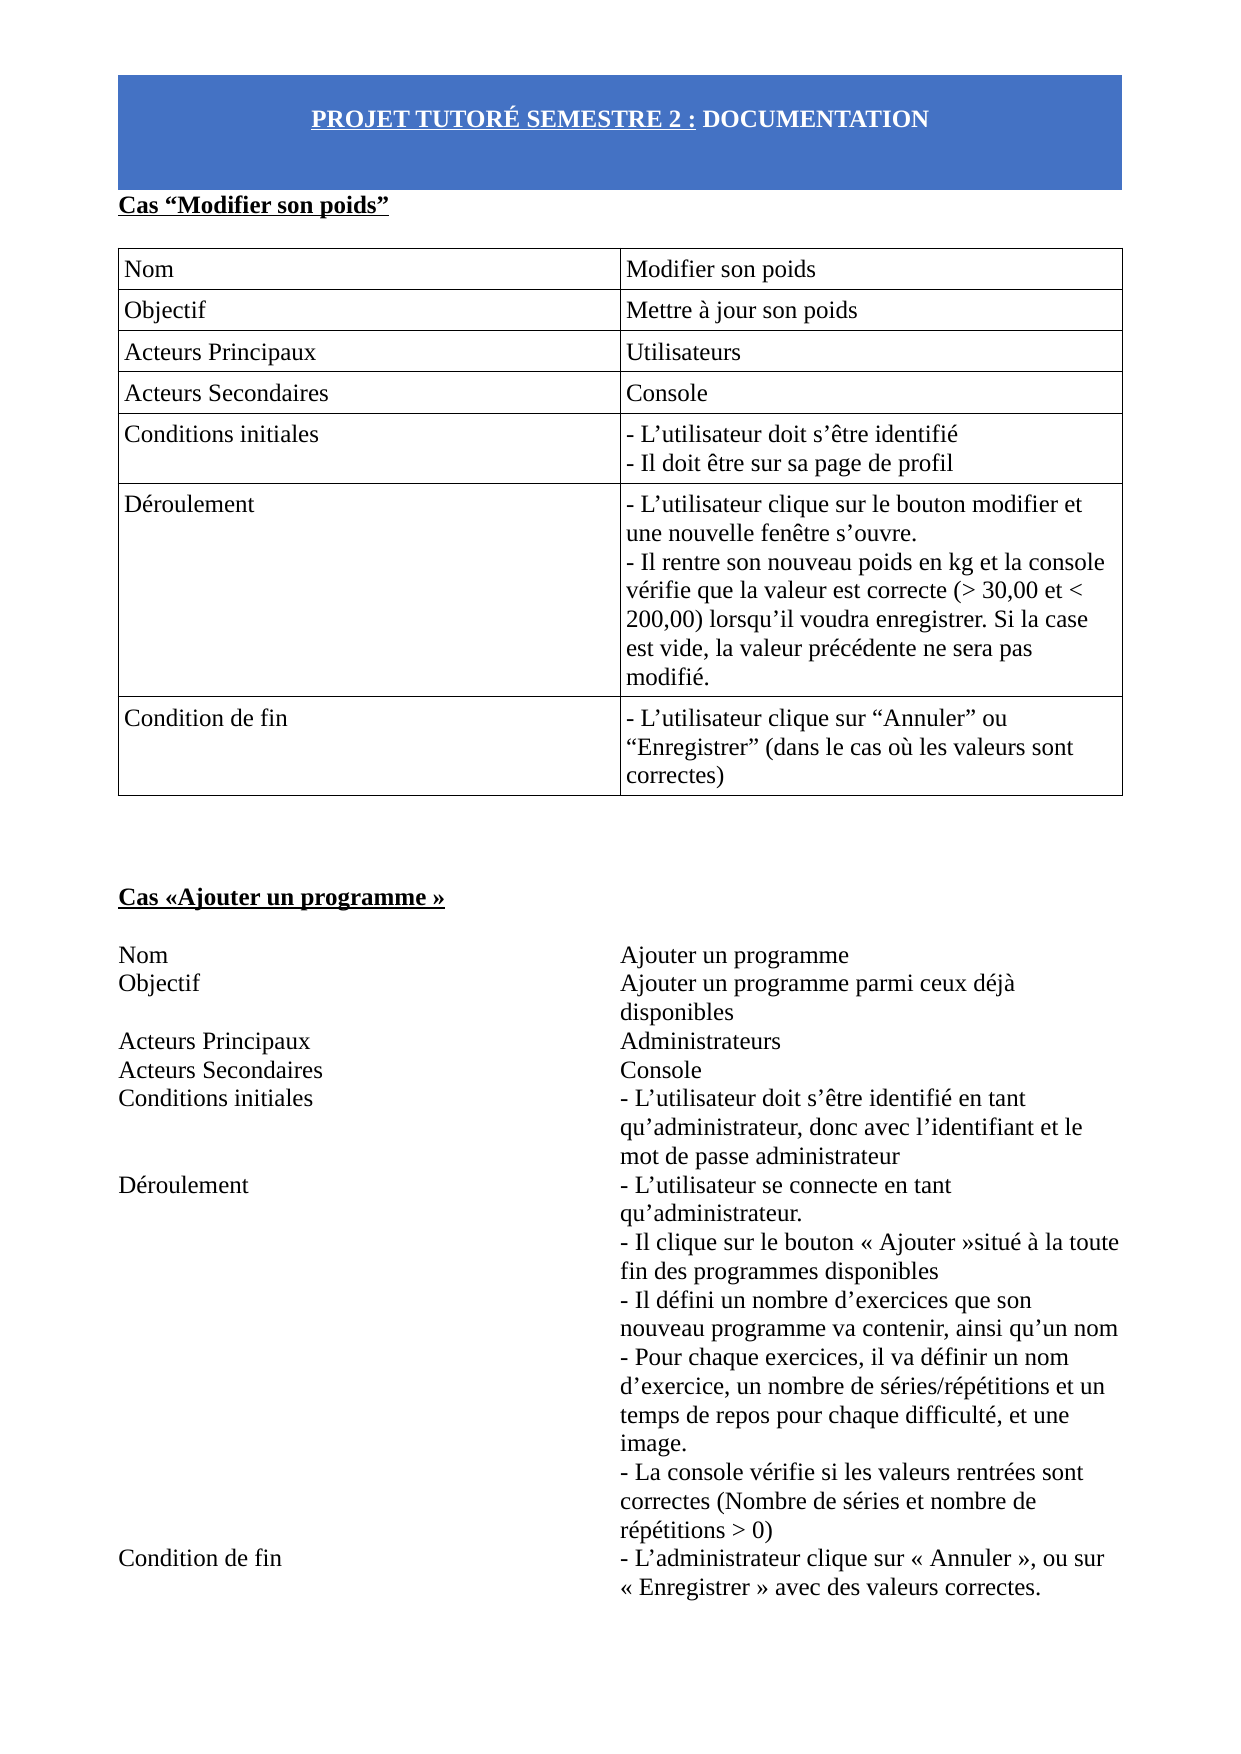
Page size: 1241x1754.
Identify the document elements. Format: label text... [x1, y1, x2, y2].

table_cell Acteurs Principaux [118, 1026, 620, 1055]
text Cas “Modifier son poids” [118, 190, 1122, 219]
table_header Ajouter un programme [620, 940, 1122, 968]
table_cell Objectif [118, 969, 620, 1026]
table_cell - L’administrateur clique sur « Annuler », ou sur « Enregistrer » avec des valeurs correctes. [620, 1544, 1122, 1601]
table_header Modifier son poids [621, 249, 1122, 289]
table_cell Déroulement [119, 484, 620, 696]
table_header Nom [118, 940, 620, 968]
table_cell Utilisateurs [621, 331, 1122, 371]
table_cell - L’utilisateur clique sur “Annuler” ou “Enregistrer” (dans le cas où les valeurs sont correctes) [621, 697, 1122, 795]
table_cell Condition de fin [118, 1544, 620, 1601]
table_cell - L’utilisateur doit s’être identifié en tant qu’administrateur, donc avec l’identifiant et le mot de passe administrateur [620, 1084, 1122, 1170]
table_cell Console [621, 372, 1122, 412]
table_cell Ajouter un programme parmi ceux déjà disponibles [620, 969, 1122, 1026]
table_cell Acteurs Secondaires [118, 1055, 620, 1083]
table_cell Conditions initiales [118, 1084, 620, 1170]
table_cell Objectif [119, 290, 620, 330]
table_cell Déroulement [118, 1170, 620, 1543]
table_cell - L’utilisateur se connecte en tant qu’administrateur. - Il clique sur le bouton « Ajouter »situé à la toute fin des programmes disponibles - Il défini un nombre d’exercices que son nouveau programme va contenir, ainsi qu’un nom - Pour chaque exercices, il va définir un nom d’exercice, un nombre de séries/répétitions et un temps de repos pour chaque difficulté, et une image. - La console vérifie si les valeurs rentrées sont correctes (Nombre de séries et nombre de répétitions > 0) [620, 1170, 1122, 1543]
table_cell Mettre à jour son poids [621, 290, 1122, 330]
table_cell Condition de fin [119, 697, 620, 795]
table_cell Console [620, 1055, 1122, 1083]
text Cas «Ajouter un programme » [118, 882, 1122, 911]
table_header Nom [119, 249, 620, 289]
table_cell Acteurs Secondaires [119, 372, 620, 412]
table_cell Acteurs Principaux [119, 331, 620, 371]
table_cell Conditions initiales [119, 414, 620, 482]
table_cell Administrateurs [620, 1026, 1122, 1055]
table_cell - L’utilisateur doit s’être identifié - Il doit être sur sa page de profil [621, 414, 1122, 482]
table_cell - L’utilisateur clique sur le bouton modifier et une nouvelle fenêtre s’ouvre. - Il rentre son nouveau poids en kg et la console vérifie que la valeur est correcte (> 30,00 et < 200,00) lorsqu’il voudra enregistrer. Si la case est vide, la valeur précédente ne sera pas modifié. [621, 484, 1122, 696]
